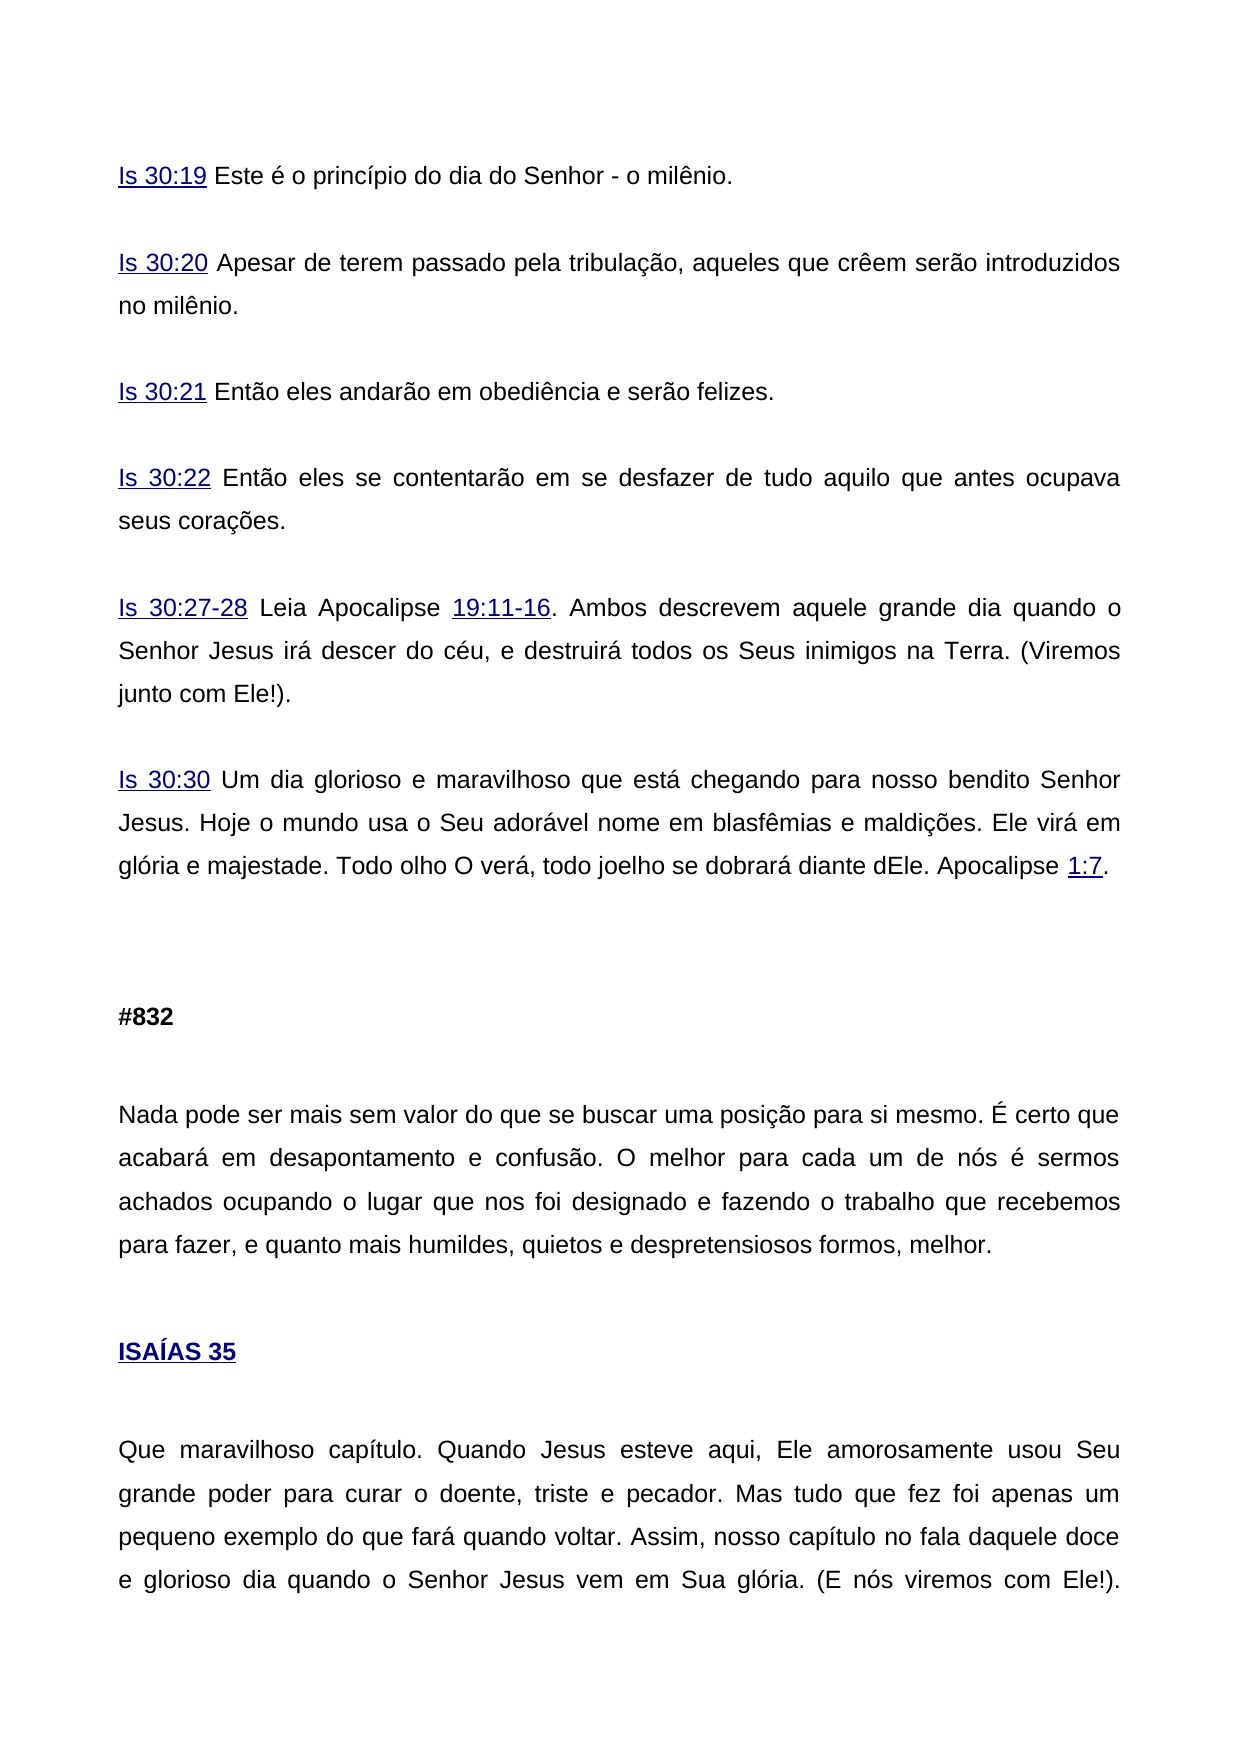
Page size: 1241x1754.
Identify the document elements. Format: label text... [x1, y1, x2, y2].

text Is 30:20 Apesar de terem passado pela tribulação, aqueles que crêem serão introduzidos no milênio. [118, 247, 1122, 319]
subtitle #832 [118, 1001, 1122, 1030]
text Is 30:22 Então eles se contentarão em se desfazer de tudo aquilo que antes ocupava seus corações. [118, 463, 1122, 535]
text Is 30:19 Este é o princípio do dia do Senhor - o milênio. [118, 161, 1122, 190]
text Nada pode ser mais sem valor do que se buscar uma posição para si mesmo. É certo que acabará em desapontamento e confusão. O melhor para cada um de nós é sermos achados ocupando o lugar que nos foi designado e fazendo o trabalho que recebemos para fazer, e quanto mais humildes, quietos e despretensiosos formos, melhor. [118, 1100, 1122, 1258]
subtitle ISAÍAS 35 [118, 1337, 1122, 1365]
text Is 30:30 Um dia glorioso e maravilhoso que está chegando para nosso bendito Senhor Jesus. Hoje o mundo usa o Seu adorável nome em blasfêmias e maldições. Ele virá em glória e majestade. Todo olho O verá, todo joelho se dobrará diante dEle. Apocalipse 1:7. [118, 765, 1122, 880]
text Que maravilhoso capítulo. Quando Jesus esteve aqui, Ele amorosamente usou Seu grande poder para curar o doente, triste e pecador. Mas tudo que fez foi apenas um pequeno exemplo do que fará quando voltar. Assim, nosso capítulo no fala daquele doce e glorioso dia quando o Senhor Jesus vem em Sua glória. (E nós viremos com Ele!). [118, 1435, 1122, 1593]
text Is 30:27-28 Leia Apocalipse 19:11-16. Ambos descrevem aquele grande dia quando o Senhor Jesus irá descer do céu, e destruirá todos os Seus inimigos na Terra. (Viremos junto com Ele!). [118, 592, 1122, 707]
text Is 30:21 Então eles andarão em obediência e serão felizes. [118, 377, 1122, 406]
